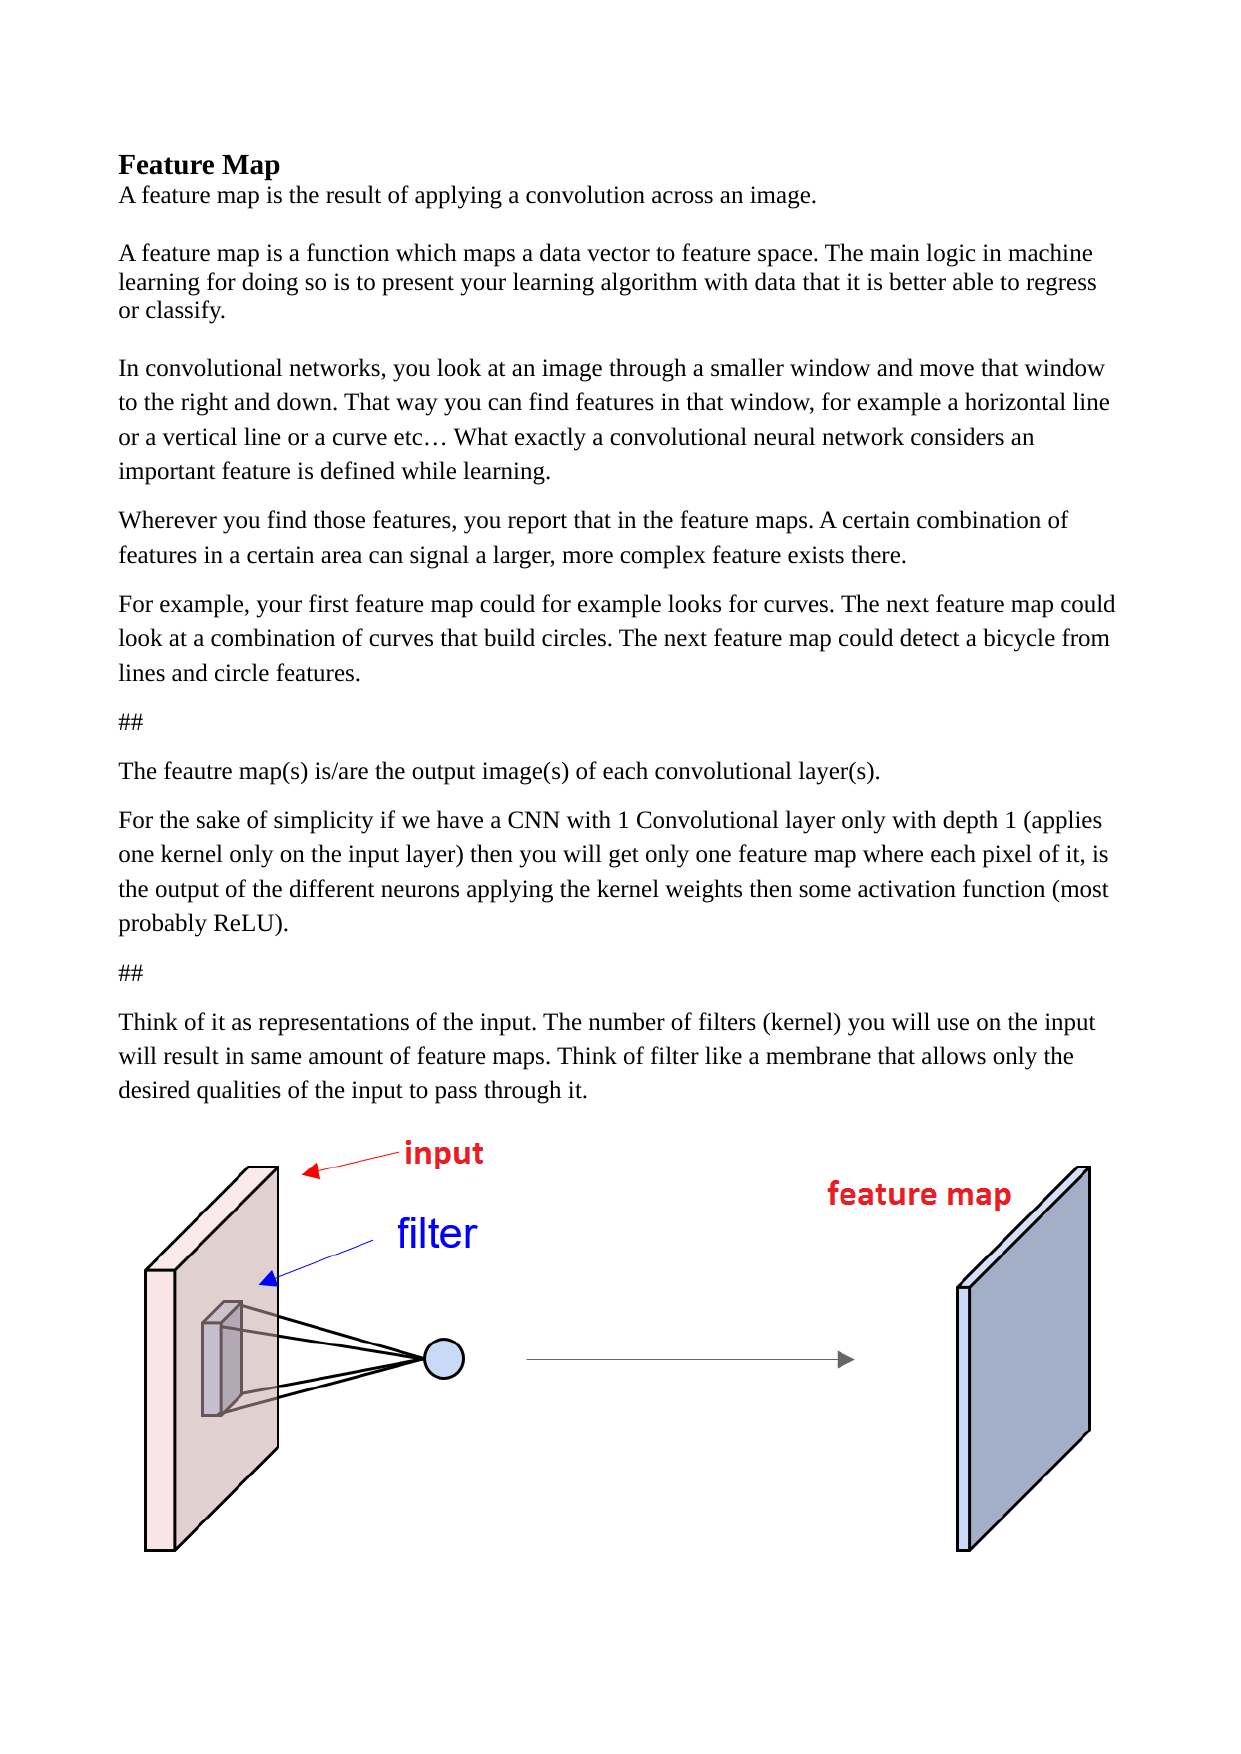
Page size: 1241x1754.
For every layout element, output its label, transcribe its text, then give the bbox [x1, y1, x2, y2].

text The feautre map(s) is/are the output image(s) of each convolutional layer(s). [118, 756, 1122, 785]
text Think of it as representations of the input. The number of filters (kernel) you will use on the input will result in same amount of feature maps. Think of filter like a membrane that allows only the desired qualities of the input to pass through it. [118, 1007, 1122, 1104]
text A feature map is the result of applying a convolution across an image. [118, 180, 1122, 209]
text Wherever you find those features, you report that in the feature maps. A certain combination of features in a certain area can signal a larger, more complex feature exists there. [118, 505, 1122, 569]
text ## [118, 958, 1122, 986]
text Feature Map [118, 147, 1122, 180]
text For example, your first feature map could for example looks for curves. The next feature map could look at a combination of curves that build circles. The next feature map could detect a bicycle from lines and circle features. [118, 589, 1122, 687]
text For the sake of simplicity if we have a CNN with 1 Convolutional layer only with depth 1 (applies one kernel only on the input layer) then you will get only one feature map where each pixel of it, is the output of the different neurons applying the kernel weights then some activation function (most probably ReLU). [118, 805, 1122, 937]
text In convolutional networks, you look at an image through a smaller window and move that window to the right and down. That way you can find features in that window, for example a horizontal line or a vertical line or a curve etc… What exactly a convolutional neural network considers an important feature is defined while learning. [118, 353, 1122, 485]
picture [118, 1124, 1123, 1563]
text ## [118, 707, 1122, 736]
text A feature map is a function which maps a data vector to feature space. The main logic in machine learning for doing so is to present your learning algorithm with data that it is better able to regress or classify. [118, 238, 1122, 324]
